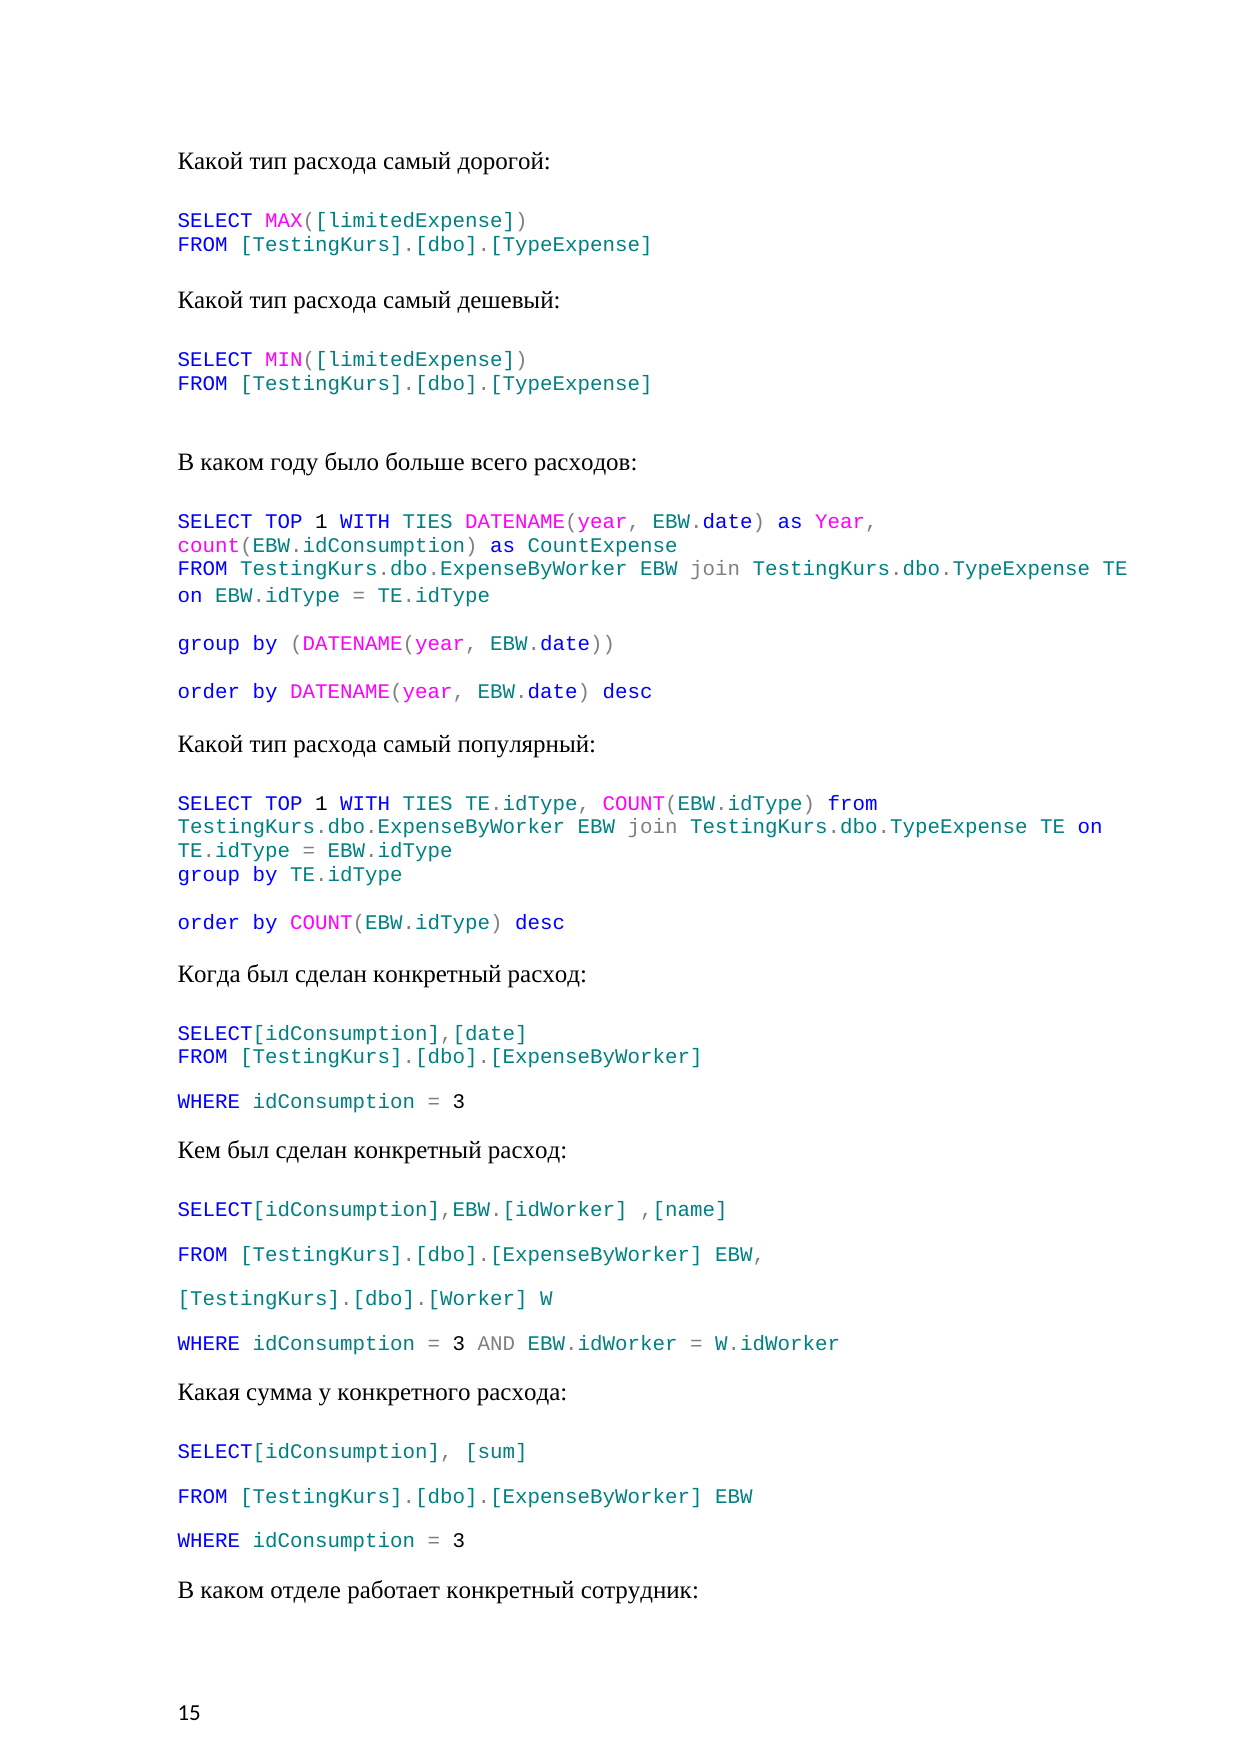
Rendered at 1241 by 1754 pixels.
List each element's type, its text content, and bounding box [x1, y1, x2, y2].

text WHERE idConsumption = 3 [177, 1530, 1152, 1554]
text FROM [TestingKurs].[dbo].[TypeExpense] [177, 234, 1152, 257]
text SELECT[idConsumption],[date] [177, 1023, 1152, 1047]
text group by (DATENAME(year, EBW.date)) [177, 633, 1152, 657]
text group by TE.idType [177, 864, 1152, 887]
text В каком году было больше всего расходов: [177, 447, 1152, 476]
text WHERE idConsumption = 3 AND EBW.idWorker = W.idWorker [177, 1333, 1152, 1357]
text В каком отделе работает конкретный сотрудник: [177, 1575, 1152, 1603]
text Какая сумма у конкретного расхода: [177, 1377, 1152, 1406]
text SELECT MIN([limitedExpense]) [177, 349, 1152, 373]
text Когда был сделан конкретный расход: [177, 959, 1152, 988]
text SELECT TOP 1 WITH TIES DATENAME(year, EBW.date) as Year, count(EBW.idConsumption) as CountExpense [177, 511, 1152, 558]
text Какой тип расхода самый популярный: [177, 729, 1152, 757]
text FROM [TestingKurs].[dbo].[ExpenseByWorker] [177, 1047, 1152, 1070]
text Какой тип расхода самый дешевый: [177, 285, 1152, 314]
text [TestingKurs].[dbo].[Worker] W [177, 1288, 1152, 1312]
text WHERE idConsumption = 3 [177, 1091, 1152, 1115]
text order by COUNT(EBW.idType) desc [177, 912, 1152, 935]
text Кем был сделан конкретный расход: [177, 1136, 1152, 1164]
text FROM [TestingKurs].[dbo].[ExpenseByWorker] EBW [177, 1486, 1152, 1509]
text FROM [TestingKurs].[dbo].[TypeExpense] [177, 373, 1152, 397]
text order by DATENAME(year, EBW.date) desc [177, 681, 1152, 705]
text SELECT MAX([limitedExpense]) [177, 210, 1152, 234]
text Какой тип расхода самый дорогой: [177, 146, 1152, 175]
text SELECT[idConsumption],EBW.[idWorker] ,[name] [177, 1199, 1152, 1223]
text FROM TestingKurs.dbo.ExpenseByWorker EBW join TestingKurs.dbo.TypeExpense TE on EBW.idType = TE.idType [177, 558, 1152, 609]
text FROM [TestingKurs].[dbo].[ExpenseByWorker] EBW, [177, 1244, 1152, 1268]
text SELECT[idConsumption], [sum] [177, 1441, 1152, 1465]
text SELECT TOP 1 WITH TIES TE.idType, COUNT(EBW.idType) from TestingKurs.dbo.ExpenseByWorker EBW join TestingKurs.dbo.TypeExpense TE on TE.idType = EBW.idType [177, 793, 1152, 864]
